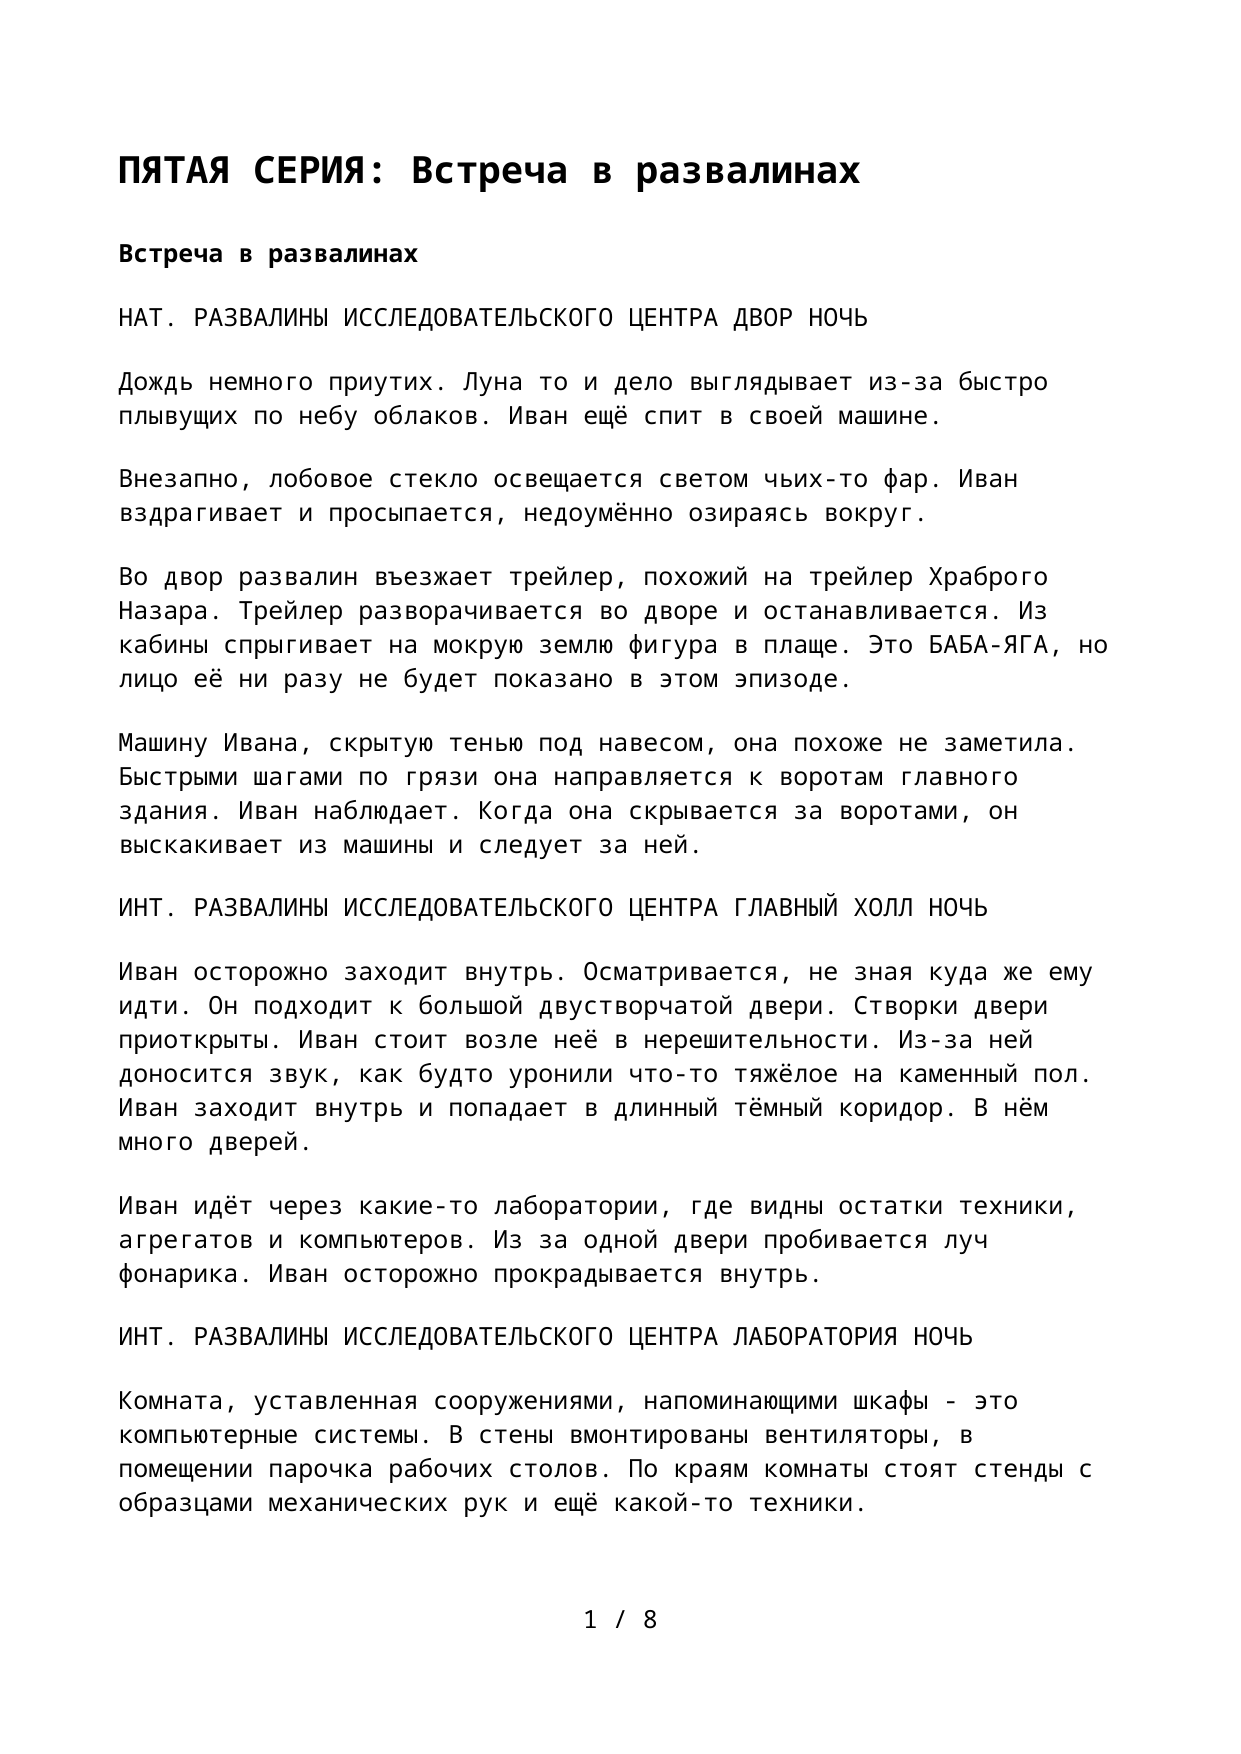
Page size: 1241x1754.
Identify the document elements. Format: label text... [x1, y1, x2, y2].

text Внезапно, лобовое стекло освещается светом чьих-то фар. Иван вздрагивает и просыпается, недоумённо озираясь вокруг. [118, 461, 1122, 529]
text ИНТ. РАЗВАЛИНЫ ИССЛЕДОВАТЕЛЬСКОГО ЦЕНТРА ЛАБОРАТОРИЯ НОЧЬ [118, 1319, 1122, 1353]
text Комната, уставленная сооружениями, напоминающими шкафы - это компьютерные системы. В стены вмонтированы вентиляторы, в помещении парочка рабочих столов. По краям комнаты стоят стенды с образцами механических рук и ещё какой-то техники. [118, 1382, 1122, 1519]
text Машину Ивана, скрытую тенью под навесом, она похоже не заметила. Быстрыми шагами по грязи она направляется к воротам главного здания. Иван наблюдает. Когда она скрывается за воротами, он выскакивает из машины и следует за ней. [118, 724, 1122, 860]
text Дождь немного приутих. Луна то и дело выглядывает из-за быстро плывущих по небу облаков. Иван ещё спит в своей машине. [118, 363, 1122, 431]
text Встреча в развалинах [118, 236, 1122, 270]
text НАТ. РАЗВАЛИНЫ ИССЛЕДОВАТЕЛЬСКОГО ЦЕНТРА ДВОР НОЧЬ [118, 300, 1122, 334]
text ИНТ. РАЗВАЛИНЫ ИССЛЕДОВАТЕЛЬСКОГО ЦЕНТРА ГЛАВНЫЙ ХОЛЛ НОЧЬ [118, 890, 1122, 924]
text Иван идёт через какие-то лаборатории, где видны остатки техники, агрегатов и компьютеров. Из за одной двери пробивается луч фонарика. Иван осторожно прокрадывается внутрь. [118, 1187, 1122, 1289]
text Иван осторожно заходит внутрь. Осматривается, не зная куда же ему идти. Он подходит к большой двустворчатой двери. Створки двери приоткрыты. Иван стоит возле неё в нерешительности. Из-за ней доносится звук, как будто уронили что-то тяжёлое на каменный пол. Иван заходит внутрь и попадает в длинный тёмный коридор. В нём много дверей. [118, 953, 1122, 1158]
subtitle ПЯТАЯ СЕРИЯ: Встреча в развалинах [118, 143, 1122, 194]
text Во двор развалин въезжает трейлер, похожий на трейлер Храброго Назара. Трейлер разворачивается во дворе и останавливается. Из кабины спрыгивает на мокрую землю фигура в плаще. Это БАБА-ЯГА, но лицо её ни разу не будет показано в этом эпизоде. [118, 558, 1122, 695]
